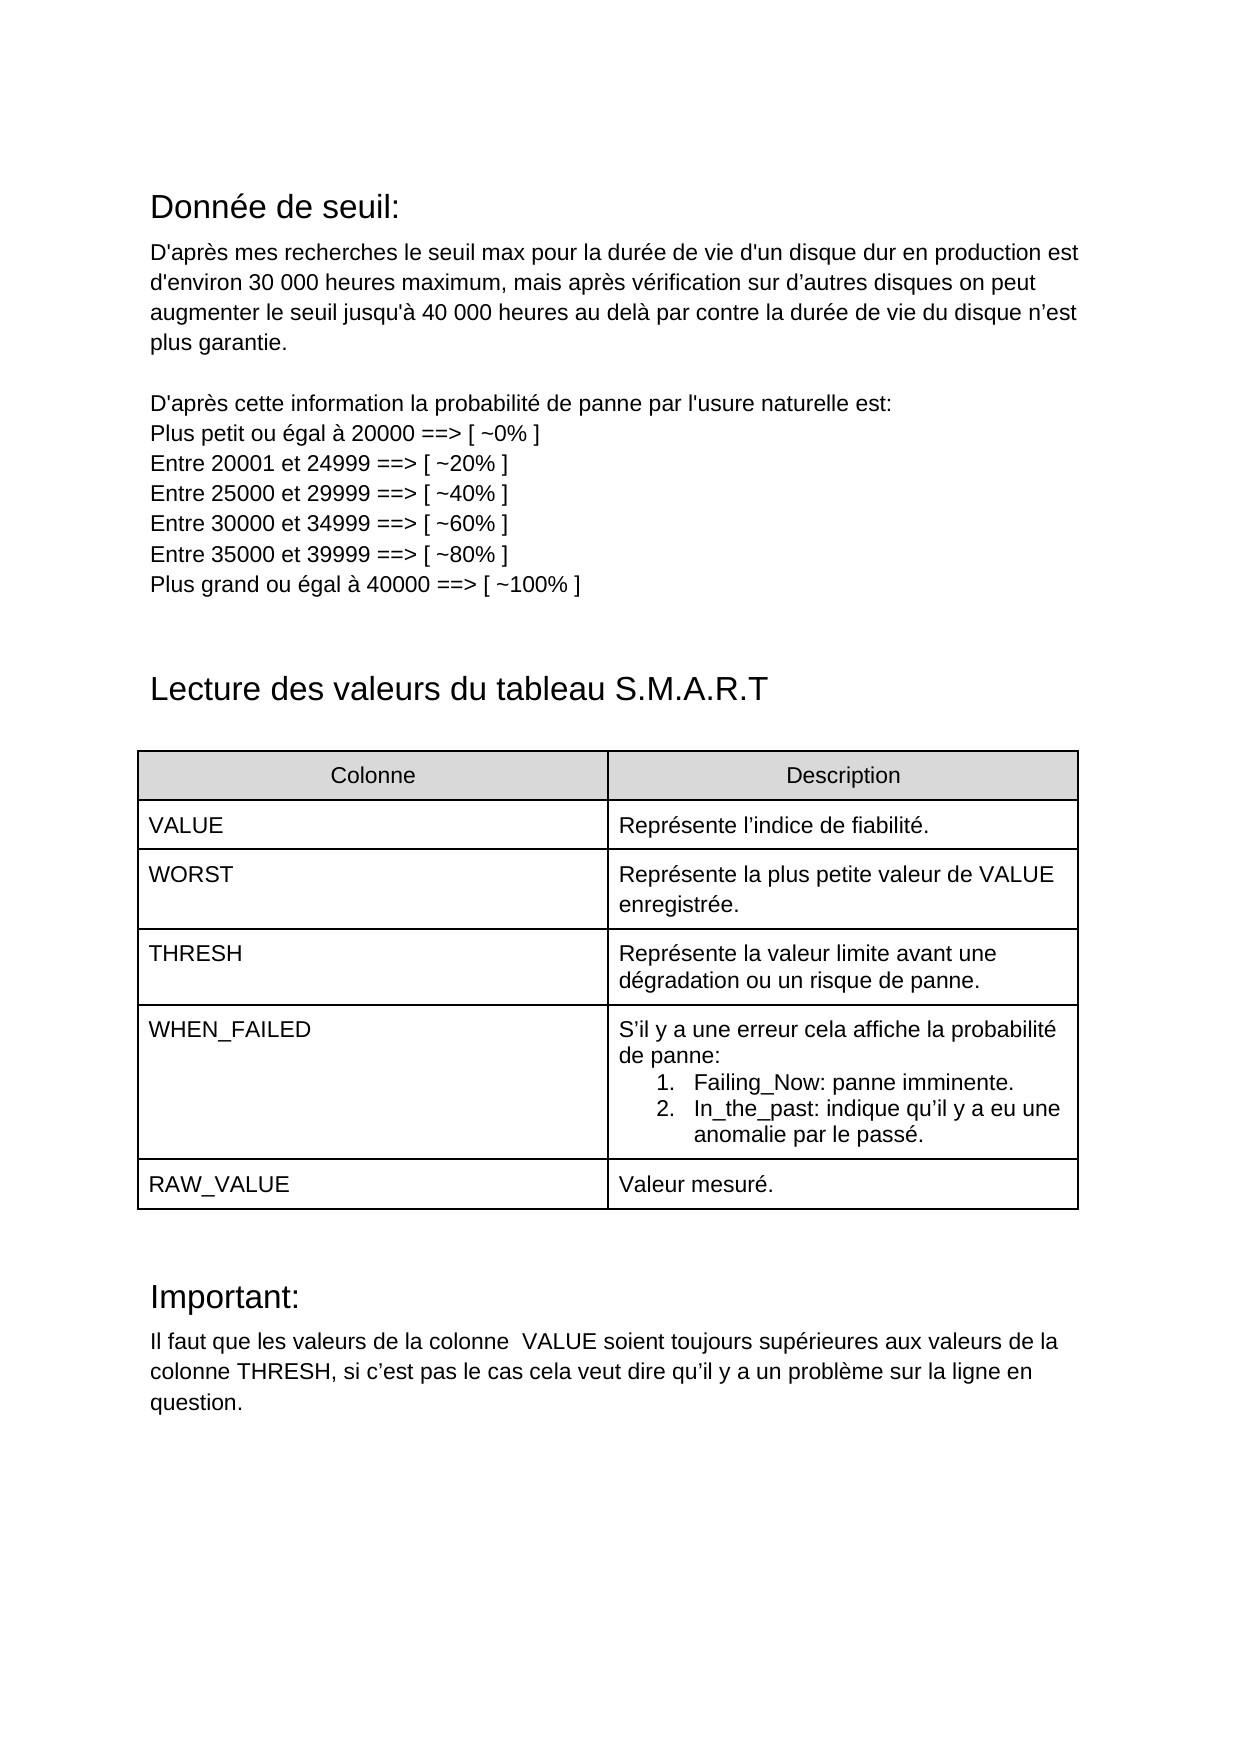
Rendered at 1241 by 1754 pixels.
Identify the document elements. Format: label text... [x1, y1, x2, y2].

text Entre 35000 et 39999 ==> [ ~80% ] [150, 541, 1090, 567]
text Entre 20001 et 24999 ==> [ ~20% ] [150, 450, 1090, 476]
table_cell Valeur mesuré. [609, 1160, 1077, 1207]
table_cell THRESH [139, 930, 607, 1003]
text Plus petit ou égal à 20000 ==> [ ~0% ] [150, 420, 1090, 446]
subtitle Donnée de seuil: [150, 187, 1090, 226]
subtitle Lecture des valeurs du tableau S.M.A.R.T [150, 669, 1090, 707]
table_header Colonne [139, 752, 607, 799]
table_cell S’il y a une erreur cela affiche la probabilité de panne: Failing_Now: panne imminente. In_the_past: indique qu’il y a eu une anomalie par le passé. [609, 1006, 1077, 1158]
table_cell WORST [139, 850, 607, 928]
text Entre 25000 et 29999 ==> [ ~40% ] [150, 480, 1090, 506]
table_cell Représente la valeur limite avant une dégradation ou un risque de panne. [609, 930, 1077, 1003]
subtitle Important: [150, 1277, 1090, 1316]
text D'après mes recherches le seuil max pour la durée de vie d'un disque dur en production est d'environ 30 000 heures maximum, mais après vérification sur d’autres disques on peut augmenter le seuil jusqu'à 40 000 heures au delà par contre la durée de vie du disque n’est plus garantie. [150, 238, 1090, 355]
text Il faut que les valeurs de la colonne VALUE soient toujours supérieures aux valeurs de la colonne THRESH, si c’est pas le cas cela veut dire qu’il y a un problème sur la ligne en question. [150, 1328, 1090, 1415]
text Plus grand ou égal à 40000 ==> [ ~100% ] [150, 571, 1090, 597]
text Entre 30000 et 34999 ==> [ ~60% ] [150, 510, 1090, 537]
text D'après cette information la probabilité de panne par l'usure naturelle est: [150, 389, 1090, 416]
table_cell Représente l’indice de fiabilité. [609, 801, 1077, 848]
table_cell RAW_VALUE [139, 1160, 607, 1207]
table_cell WHEN_FAILED [139, 1006, 607, 1158]
table_header Description [609, 752, 1077, 799]
table_cell VALUE [139, 801, 607, 848]
table_cell Représente la plus petite valeur de VALUE enregistrée. [609, 850, 1077, 928]
